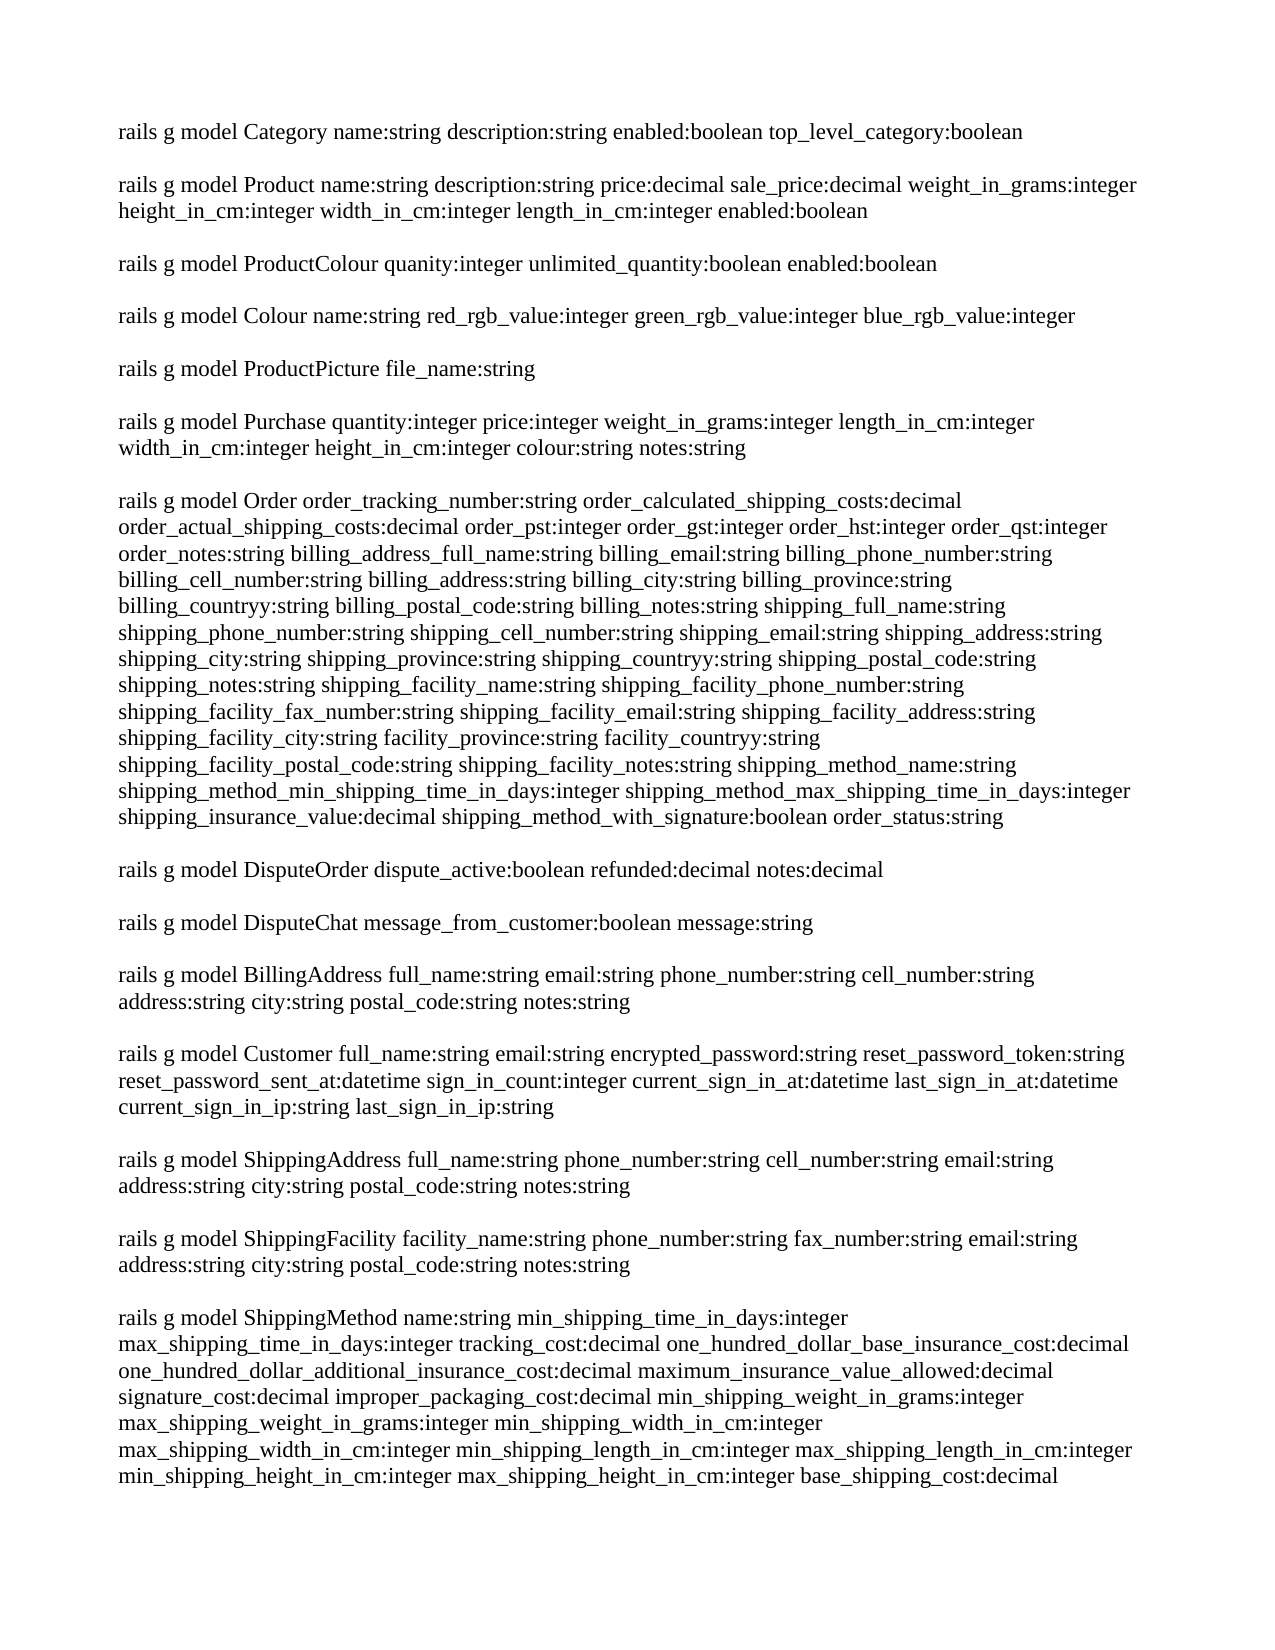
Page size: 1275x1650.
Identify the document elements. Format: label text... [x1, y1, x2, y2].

text rails g model BillingAddress full_name:string email:string phone_number:string cell_number:string address:string city:string postal_code:string notes:string [118, 961, 1157, 1014]
text rails g model Purchase quantity:integer price:integer weight_in_grams:integer length_in_cm:integer width_in_cm:integer height_in_cm:integer colour:string notes:string [118, 408, 1157, 461]
text rails g model Product name:string description:string price:decimal sale_price:decimal weight_in_grams:integer height_in_cm:integer width_in_cm:integer length_in_cm:integer enabled:boolean [118, 171, 1157, 223]
text rails g model DisputeOrder dispute_active:boolean refunded:decimal notes:decimal [118, 856, 1157, 882]
text rails g model Customer full_name:string email:string encrypted_password:string reset_password_token:string reset_password_sent_at:datetime sign_in_count:integer current_sign_in_at:datetime last_sign_in_at:datetime current_sign_in_ip:string last_sign_in_ip:string [118, 1041, 1157, 1119]
text rails g model ShippingAddress full_name:string phone_number:string cell_number:string email:string address:string city:string postal_code:string notes:string [118, 1146, 1157, 1199]
text rails g model ShippingMethod name:string min_shipping_time_in_days:integer max_shipping_time_in_days:integer tracking_cost:decimal one_hundred_dollar_base_insurance_cost:decimal one_hundred_dollar_additional_insurance_cost:decimal maximum_insurance_value_allowed:decimal signature_cost:decimal improper_packaging_cost:decimal min_shipping_weight_in_grams:integer max_shipping_weight_in_grams:integer min_shipping_width_in_cm:integer max_shipping_width_in_cm:integer min_shipping_length_in_cm:integer max_shipping_length_in_cm:integer min_shipping_height_in_cm:integer max_shipping_height_in_cm:integer base_shipping_cost:decimal [118, 1304, 1157, 1488]
text rails g model ShippingFacility facility_name:string phone_number:string fax_number:string email:string address:string city:string postal_code:string notes:string [118, 1225, 1157, 1278]
text rails g model ProductPicture file_name:string [118, 355, 1157, 382]
text rails g model Order order_tracking_number:string order_calculated_shipping_costs:decimal order_actual_shipping_costs:decimal order_pst:integer order_gst:integer order_hst:integer order_qst:integer order_notes:string billing_address_full_name:string billing_email:string billing_phone_number:string billing_cell_number:string billing_address:string billing_city:string billing_province:string billing_countryy:string billing_postal_code:string billing_notes:string shipping_full_name:string shipping_phone_number:string shipping_cell_number:string shipping_email:string shipping_address:string shipping_city:string shipping_province:string shipping_countryy:string shipping_postal_code:string shipping_notes:string shipping_facility_name:string shipping_facility_phone_number:string shipping_facility_fax_number:string shipping_facility_email:string shipping_facility_address:string shipping_facility_city:string facility_province:string facility_countryy:string shipping_facility_postal_code:string shipping_facility_notes:string shipping_method_name:string shipping_method_min_shipping_time_in_days:integer shipping_method_max_shipping_time_in_days:integer shipping_insurance_value:decimal shipping_method_with_signature:boolean order_status:string [118, 487, 1157, 830]
text rails g model DisputeChat message_from_customer:boolean message:string [118, 909, 1157, 935]
text rails g model Category name:string description:string enabled:boolean top_level_category:boolean [118, 118, 1157, 144]
text rails g model Colour name:string red_rgb_value:integer green_rgb_value:integer blue_rgb_value:integer [118, 303, 1157, 329]
text rails g model ProductColour quanity:integer unlimited_quantity:boolean enabled:boolean [118, 250, 1157, 276]
